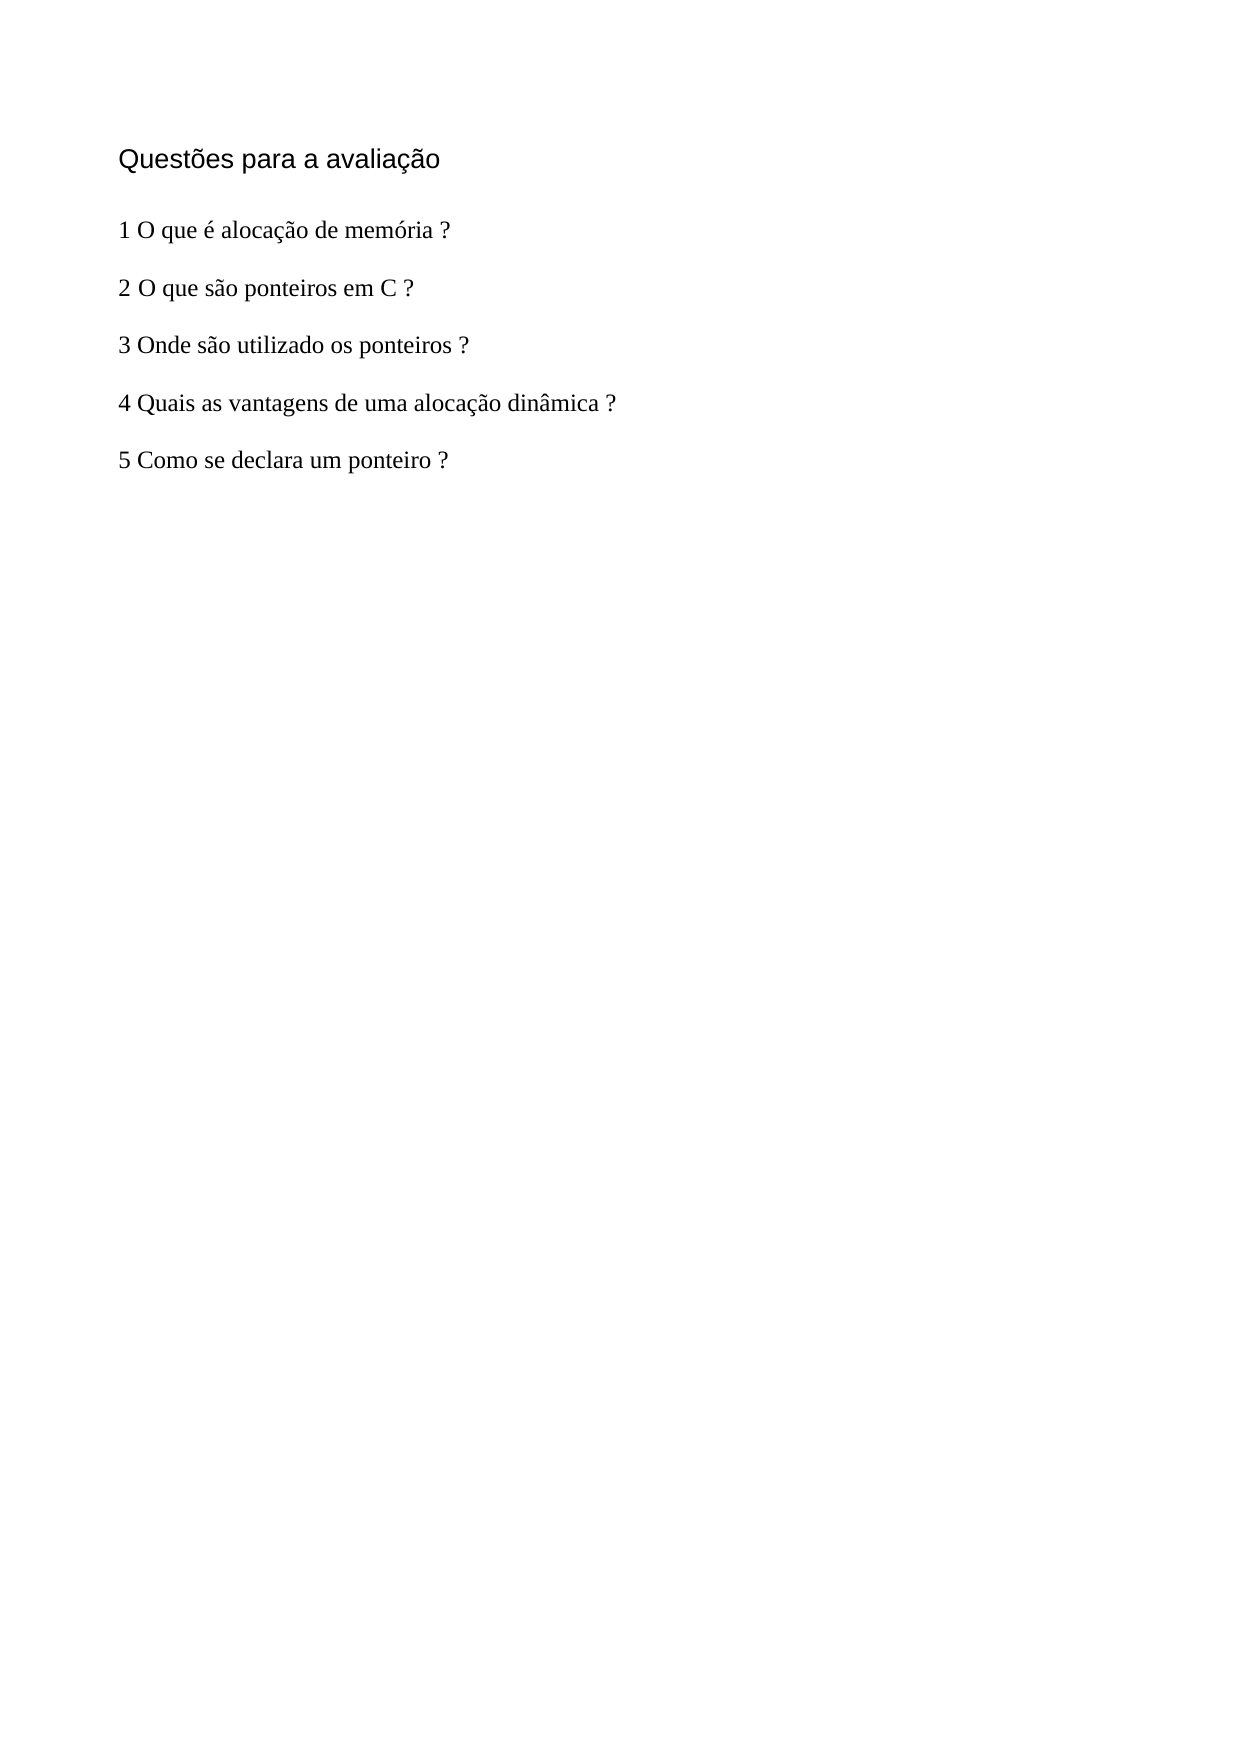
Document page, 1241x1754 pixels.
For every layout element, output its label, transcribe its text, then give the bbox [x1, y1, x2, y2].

text 3 Onde são utilizado os ponteiros ? [118, 331, 1122, 359]
text 4 Quais as vantagens de uma alocação dinâmica ? [118, 388, 1122, 417]
text 5 Como se declara um ponteiro ? [118, 446, 1122, 474]
subtitle Questões para a avaliação [118, 143, 1122, 174]
text 2 O que são ponteiros em C ? [118, 273, 1122, 302]
text 1 O que é alocação de memória ? [118, 216, 1122, 244]
